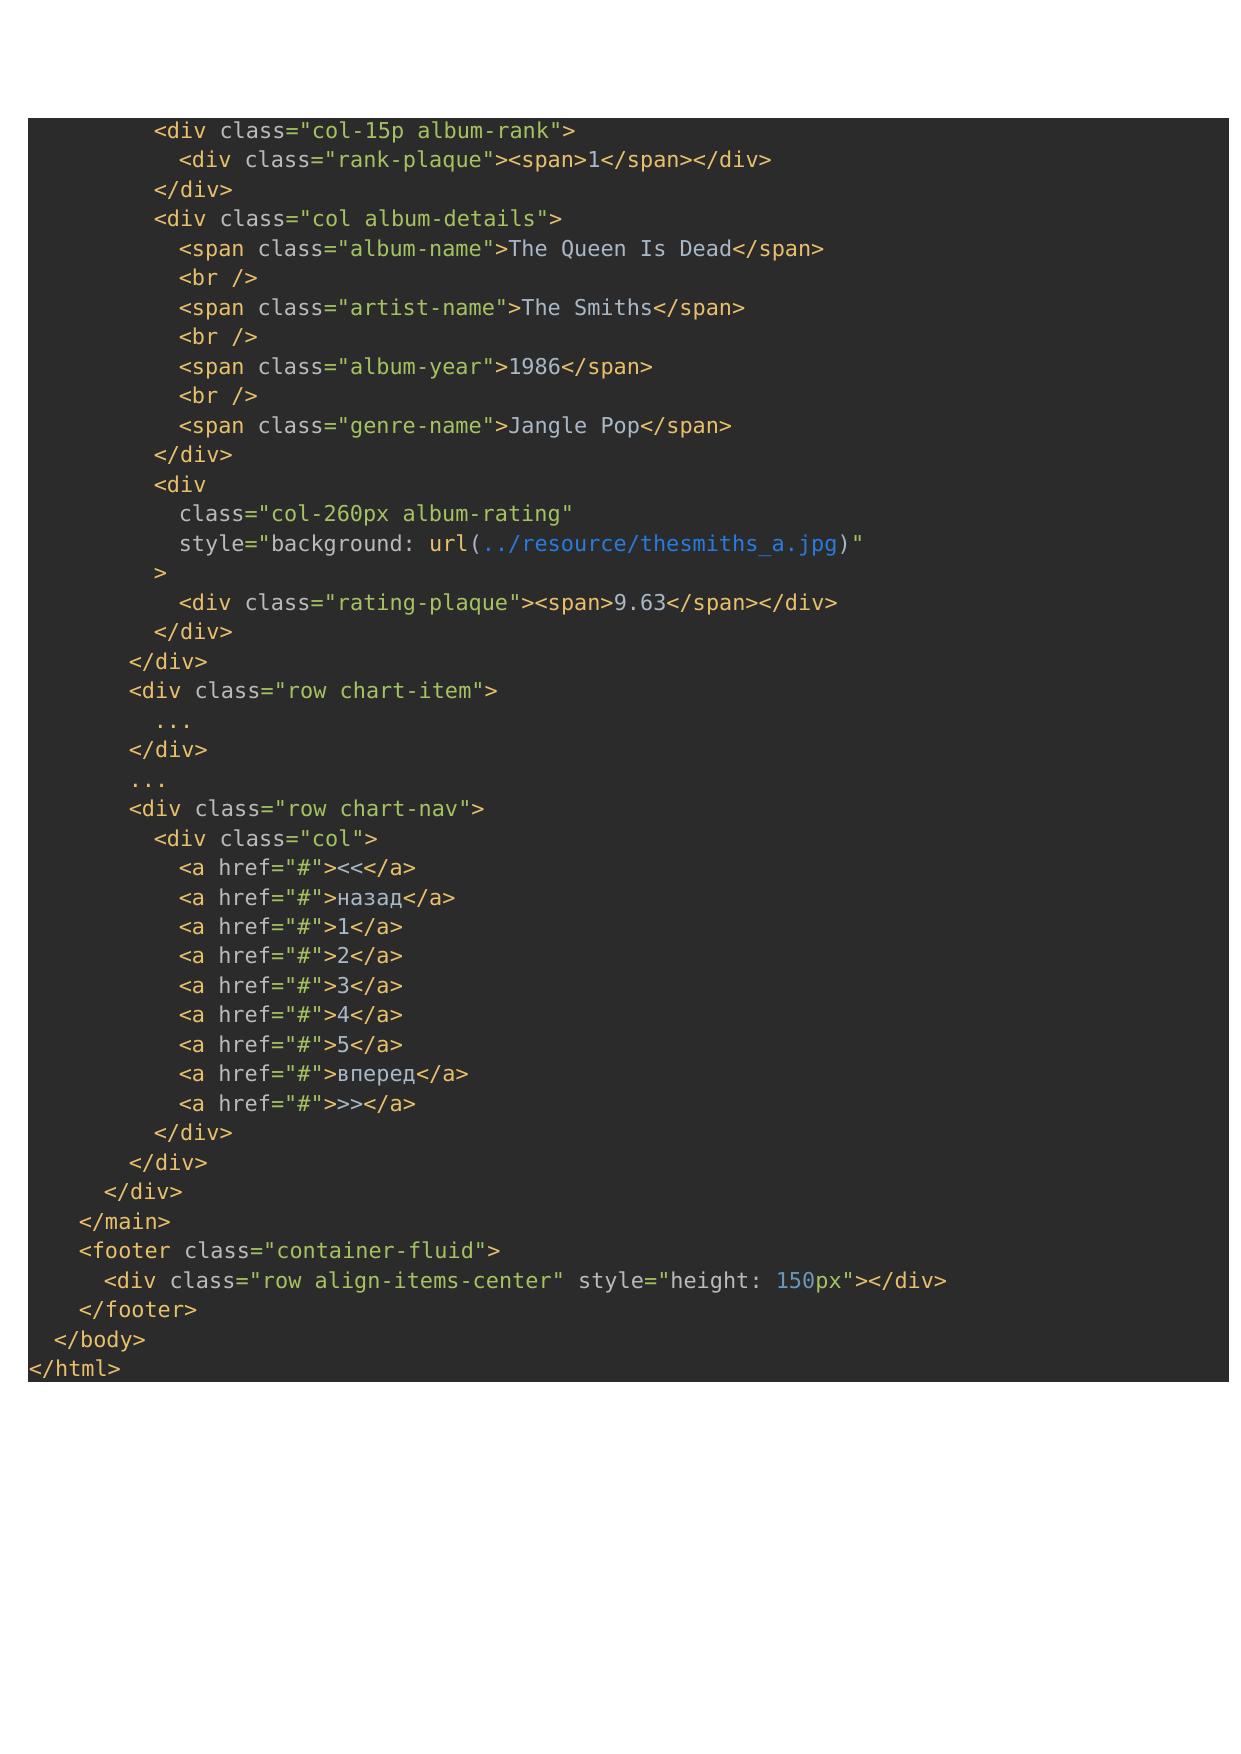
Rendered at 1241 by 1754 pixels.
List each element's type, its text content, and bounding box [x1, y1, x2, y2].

text <a href="#">1</a> [28, 914, 1229, 939]
text <a href="#">вперед</a> [28, 1061, 1229, 1087]
text <div class="row align-items-center" style="height: 150px"></div> [28, 1268, 1229, 1293]
text </div> [28, 737, 1229, 763]
text </div> [28, 442, 1229, 468]
text <a href="#">>></a> [28, 1091, 1229, 1116]
text <a href="#">4</a> [28, 1002, 1229, 1028]
text <div [28, 472, 1229, 497]
text ... [28, 708, 1229, 733]
text </div> [28, 1179, 1229, 1205]
text <br /> [28, 324, 1229, 350]
text <div class="rank-plaque"><span>1</span></div> [28, 148, 1229, 173]
text <br /> [28, 383, 1229, 409]
text <div class="col-15p album-rank"> [28, 118, 1229, 144]
text <span class="artist-name">The Smiths</span> [28, 295, 1229, 321]
text <a href="#">назад</a> [28, 884, 1229, 910]
text </div> [28, 619, 1229, 645]
text </div> [28, 1150, 1229, 1175]
text <br /> [28, 266, 1229, 291]
text ... [28, 767, 1229, 792]
text <span class="album-year">1986</span> [28, 354, 1229, 379]
text style="background: url(../resource/thesmiths_a.jpg)" [28, 531, 1229, 556]
text <div class="col album-details"> [28, 207, 1229, 232]
text </main> [28, 1209, 1229, 1234]
text <span class="album-name">The Queen Is Dead</span> [28, 236, 1229, 262]
text </div> [28, 649, 1229, 674]
text <span class="genre-name">Jangle Pop</span> [28, 413, 1229, 438]
text <div class="rating-plaque"><span>9.63</span></div> [28, 590, 1229, 615]
text <footer class="container-fluid"> [28, 1238, 1229, 1264]
text <a href="#">3</a> [28, 973, 1229, 998]
text <div class="row chart-item"> [28, 678, 1229, 704]
text <div class="col"> [28, 826, 1229, 851]
text <a href="#">2</a> [28, 943, 1229, 969]
text </body> [28, 1327, 1229, 1352]
text class="col-260px album-rating" [28, 501, 1229, 527]
text </div> [28, 177, 1229, 203]
text </html> [28, 1356, 1229, 1382]
text </div> [28, 1120, 1229, 1146]
text > [28, 560, 1229, 586]
text <a href="#">5</a> [28, 1032, 1229, 1057]
text <a href="#"><<</a> [28, 855, 1229, 881]
text <div class="row chart-nav"> [28, 796, 1229, 822]
text </footer> [28, 1297, 1229, 1323]
